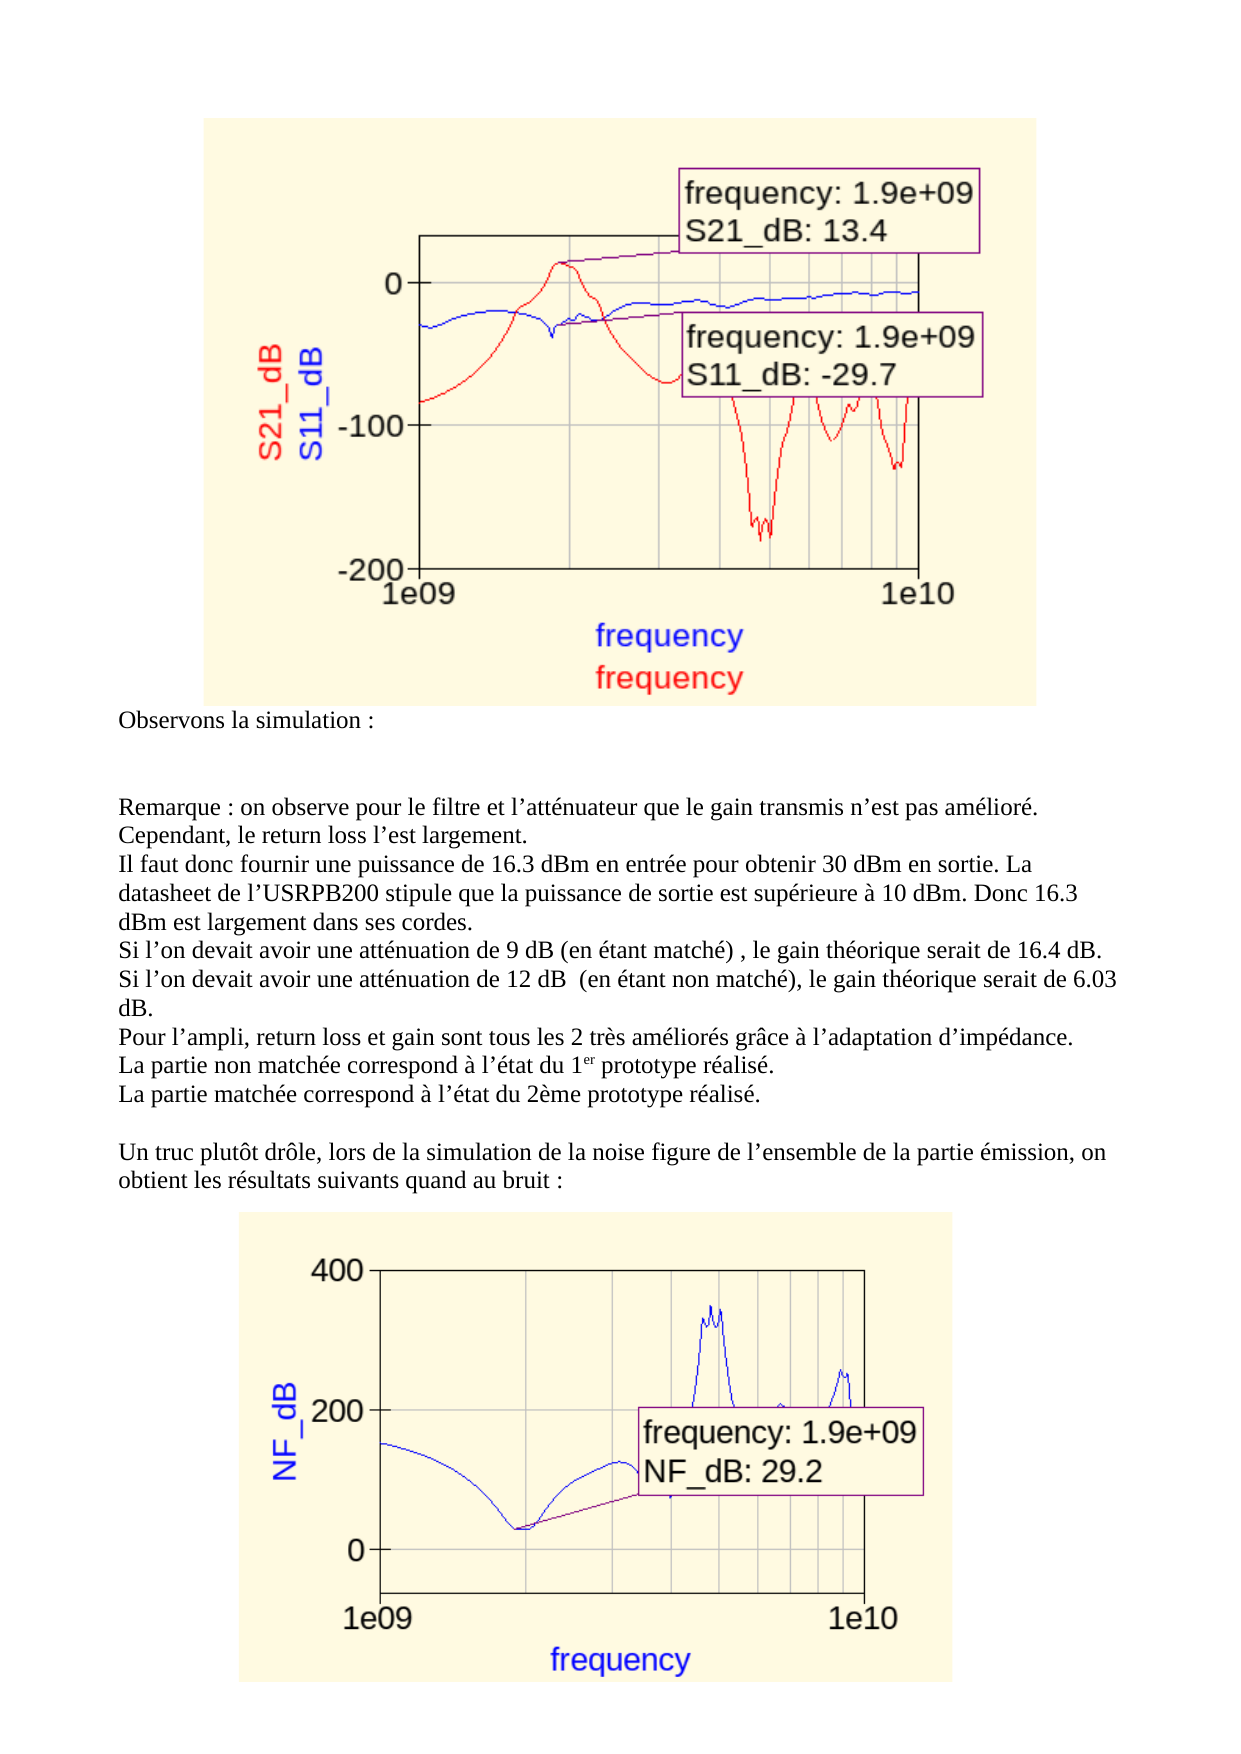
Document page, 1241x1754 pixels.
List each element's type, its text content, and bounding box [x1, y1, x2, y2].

text Un truc plutôt drôle, lors de la simulation de la noise figure de l’ensemble de la partie émission, on obtient les résultats suivants quand au bruit : [118, 1137, 1122, 1194]
picture [203, 118, 1037, 706]
text Si l’on devait avoir une atténuation de 9 dB (en étant matché) , le gain théorique serait de 16.4 dB. [118, 936, 1122, 964]
text La partie matchée correspond à l’état du 2ème prototype réalisé. [118, 1079, 1122, 1108]
text Si l’on devait avoir une atténuation de 12 dB (en étant non matché), le gain théorique serait de 6.03 dB. [118, 964, 1122, 1022]
picture [238, 1212, 953, 1682]
text Observons la simulation : [118, 118, 1122, 734]
text Pour l’ampli, return loss et gain sont tous les 2 très améliorés grâce à l’adaptation d’impédance. [118, 1022, 1122, 1051]
text Il faut donc fournir une puissance de 16.3 dBm en entrée pour obtenir 30 dBm en sortie. La datasheet de l’USRPB200 stipule que la puissance de sortie est supérieure à 10 dBm. Donc 16.3 dBm est largement dans ses cordes. [118, 849, 1122, 936]
text La partie non matchée correspond à l’état du 1er prototype réalisé. [118, 1051, 1122, 1079]
text Remarque : on observe pour le filtre et l’atténuateur que le gain transmis n’est pas amélioré. Cependant, le return loss l’est largement. [118, 792, 1122, 849]
